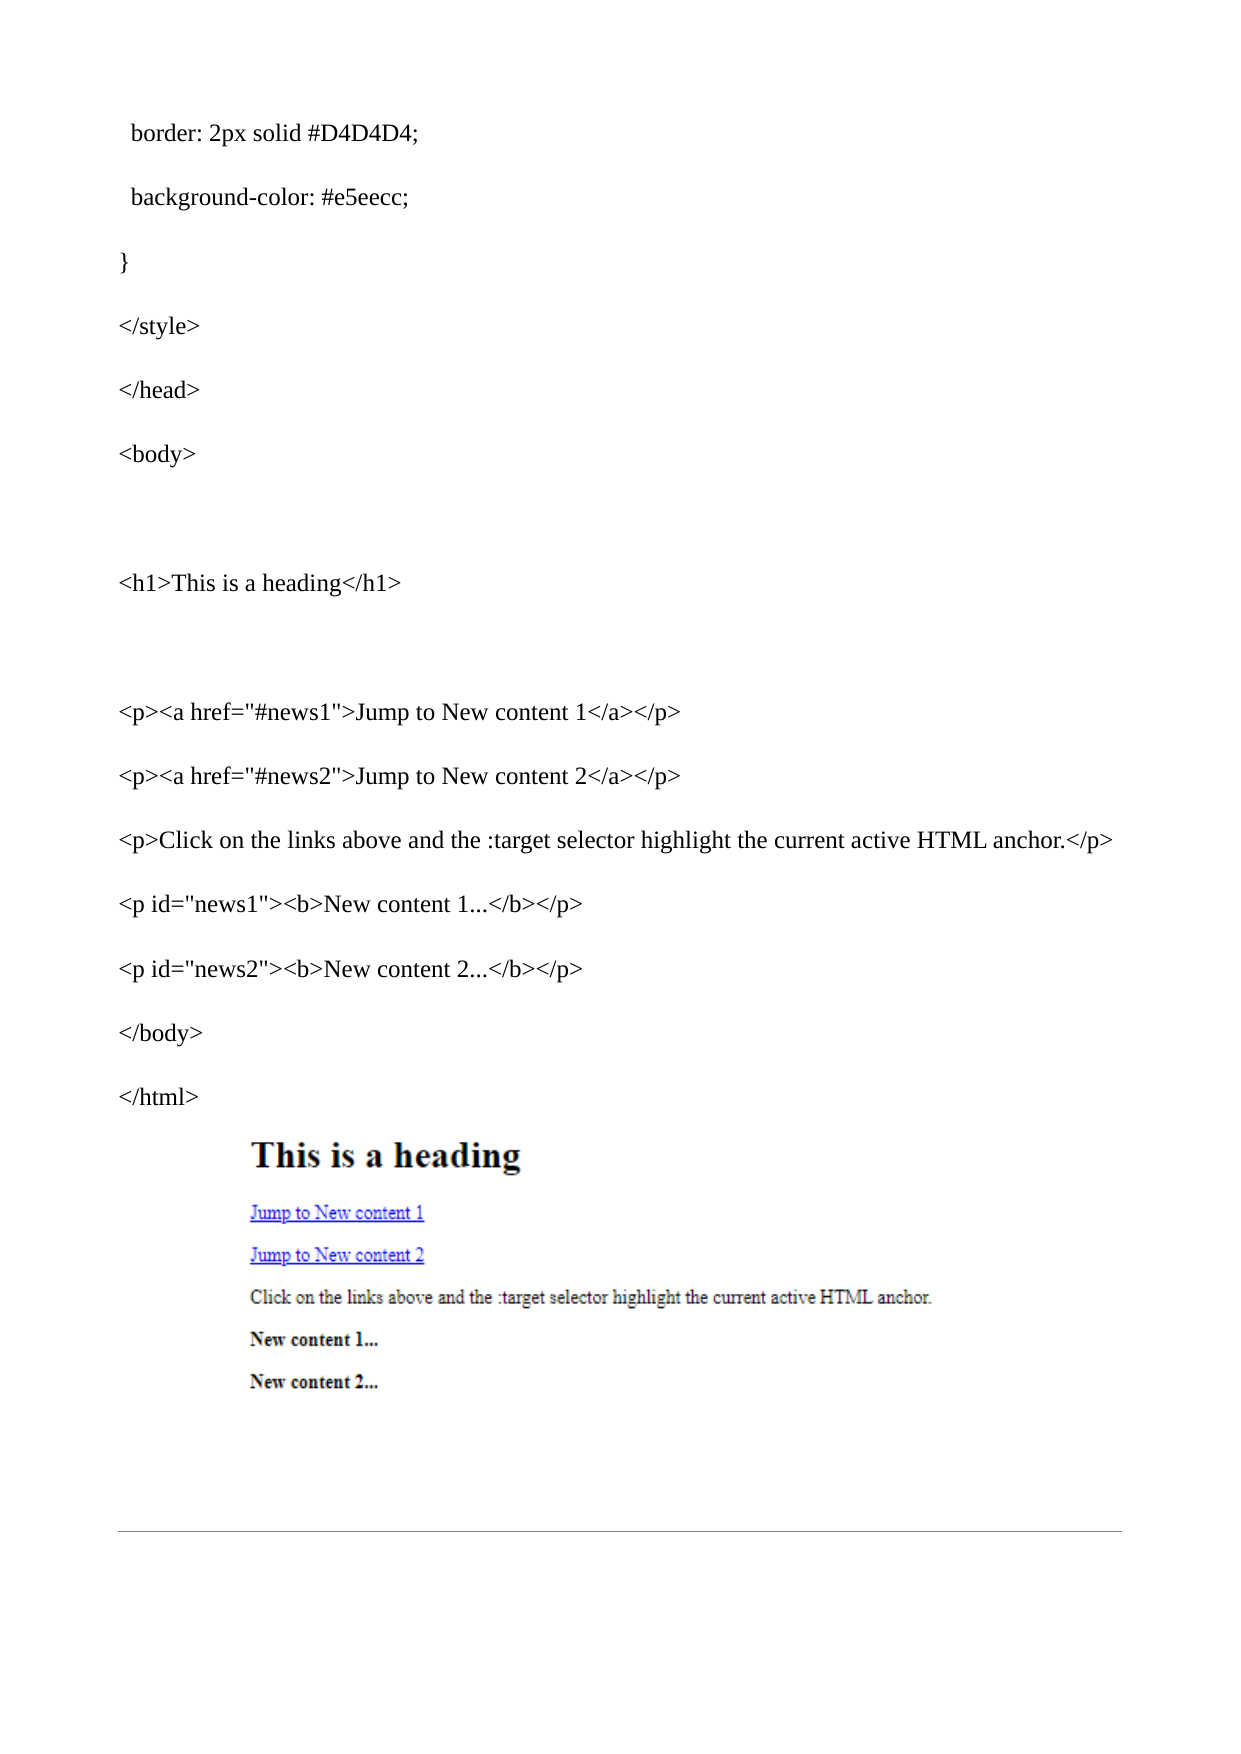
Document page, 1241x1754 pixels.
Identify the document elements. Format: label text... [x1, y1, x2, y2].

text <h1>This is a heading</h1> [118, 568, 1122, 597]
text <p>Click on the links above and the :target selector highlight the current active HTML anchor.</p> [118, 825, 1122, 854]
text <body> [118, 439, 1122, 468]
text <p><a href="#news2">Jump to New content 2</a></p> [118, 761, 1122, 789]
text </body> [118, 1018, 1122, 1047]
text </head> [118, 375, 1122, 404]
text <p><a href="#news1">Jump to New content 1</a></p> [118, 697, 1122, 725]
text </style> [118, 311, 1122, 340]
text <p id="news2"><b>New content 2...</b></p> [118, 954, 1122, 982]
picture [242, 1130, 999, 1517]
text } [118, 247, 1122, 275]
text </html> [118, 1082, 1122, 1111]
text background-color: #e5eecc; [118, 182, 1122, 211]
text <p id="news1"><b>New content 1...</b></p> [118, 889, 1122, 918]
text border: 2px solid #D4D4D4; [118, 118, 1122, 147]
